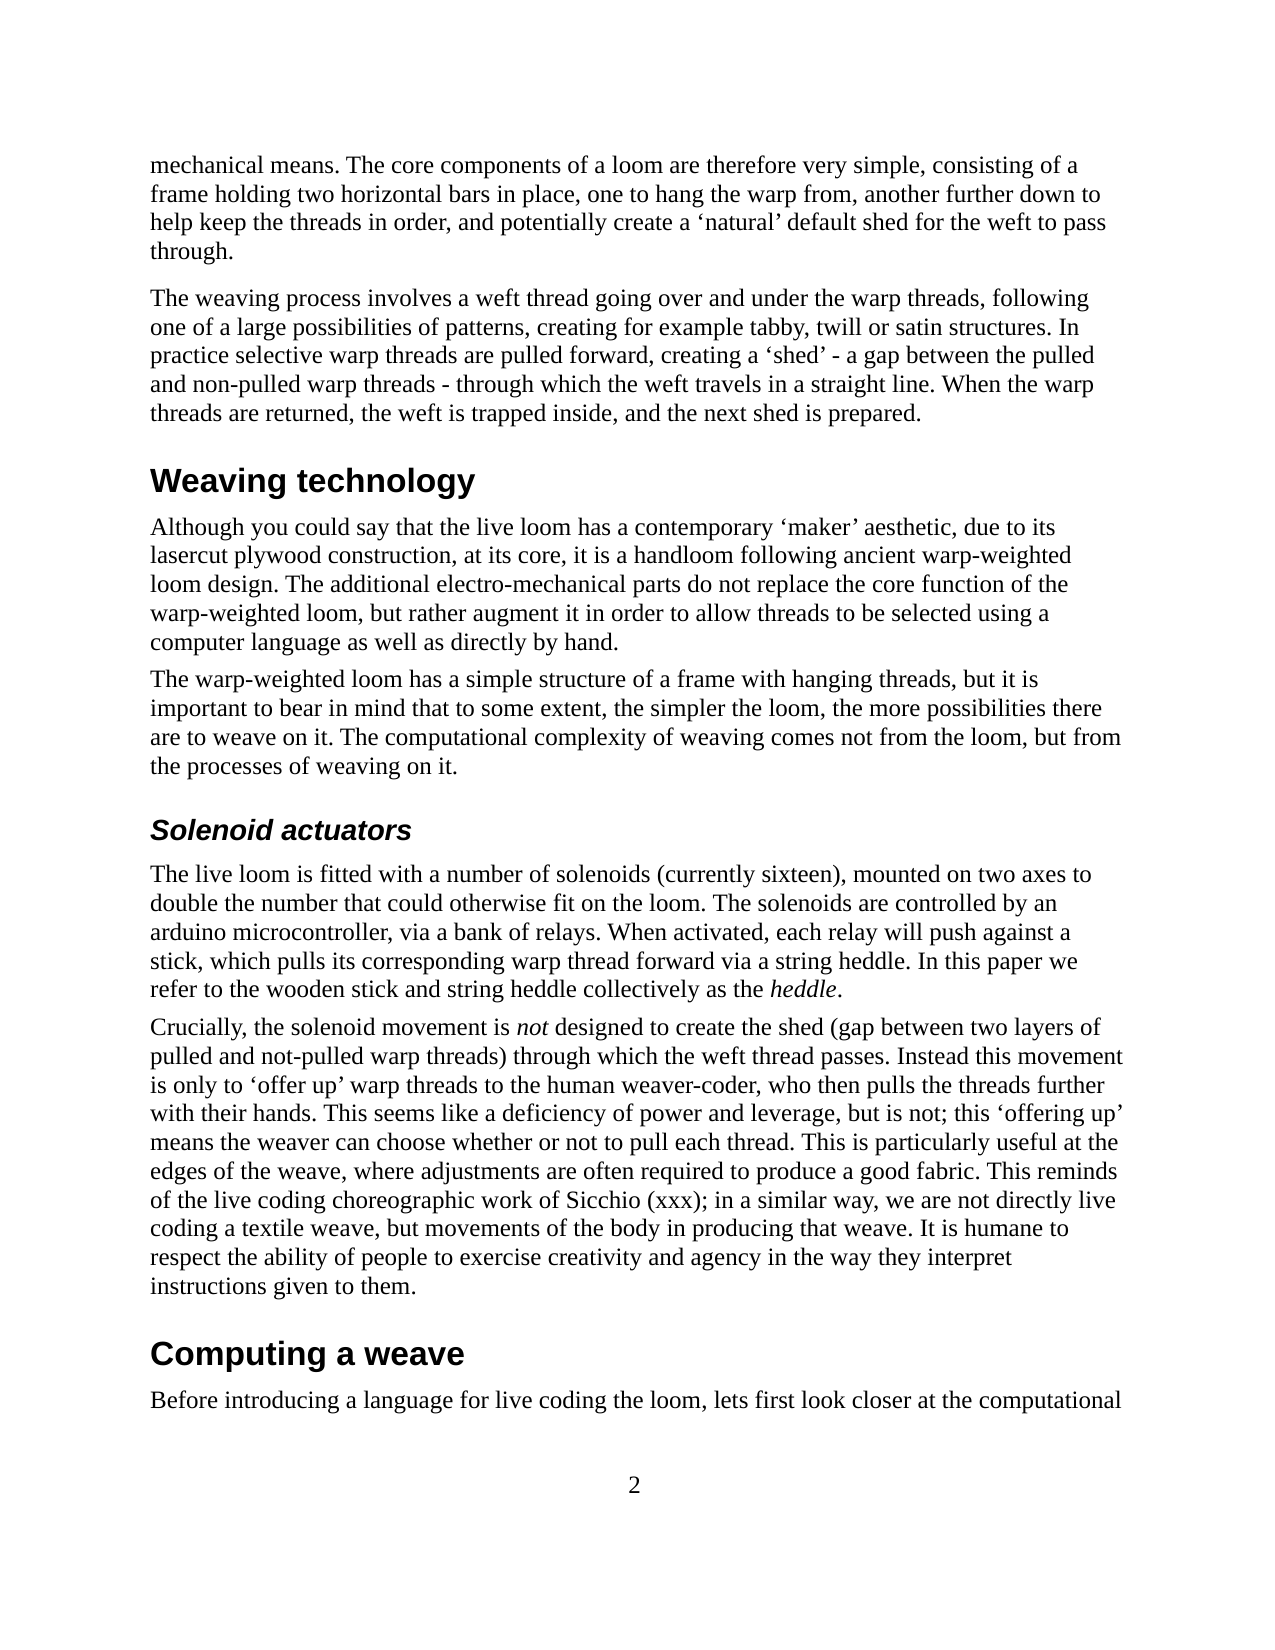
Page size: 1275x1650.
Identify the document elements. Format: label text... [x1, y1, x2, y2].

text The weaving process involves a weft thread going over and under the warp threads, following one of a large possibilities of patterns, creating for example tabby, twill or satin structures. In practice selective warp threads are pulled forward, creating a ‘shed’ - a gap between the pulled and non-pulled warp threads - through which the weft travels in a straight line. When the warp threads are returned, the weft is trapped inside, and the next shed is prepared. [150, 283, 1125, 427]
text Before introducing a language for live coding the loom, lets first look closer at the computational [150, 1385, 1125, 1413]
text Although you could say that the live loom has a contemporary ‘maker’ aesthetic, due to its lasercut plywood construction, at its core, it is a handloom following ancient warp-weighted loom design. The additional electro-mechanical parts do not replace the core function of the warp-weighted loom, but rather augment it in order to allow threads to be selected using a computer language as well as directly by hand. [150, 512, 1125, 656]
subtitle Solenoid actuators [150, 813, 1125, 847]
text mechanical means. The core components of a loom are therefore very simple, consisting of a frame holding two horizontal bars in place, one to hang the warp from, another further down to help keep the threads in order, and potentially create a ‘natural’ default shed for the weft to pass through. [150, 150, 1125, 265]
text Crucially, the solenoid movement is not designed to create the shed (gap between two layers of pulled and not-pulled warp threads) through which the weft thread passes. Instead this movement is only to ‘offer up’ warp threads to the human weaver-coder, who then pulls the threads further with their hands. This seems like a deficiency of power and leverage, but is not; this ‘offering up’ means the weaver can choose whether or not to pull each thread. This is particularly useful at the edges of the weave, where adjustments are often required to produce a good fabric. This reminds of the live coding choreographic work of Sicchio (xxx); in a similar way, we are not directly live coding a textile weave, but movements of the body in producing that weave. It is humane to respect the ability of people to exercise creativity and agency in the way they interpret instructions given to them. [150, 1012, 1125, 1300]
subtitle Computing a weave [150, 1334, 1125, 1372]
text The live loom is fitted with a number of solenoids (currently sixteen), mounted on two axes to double the number that could otherwise fit on the loom. The solenoids are controlled by an arduino microcontroller, via a bank of relays. When activated, each relay will push against a stick, which pulls its corresponding warp thread forward via a string heddle. In this paper we refer to the wooden stick and string heddle collectively as the heddle. [150, 859, 1125, 1003]
subtitle Weaving technology [150, 461, 1125, 499]
text The warp-weighted loom has a simple structure of a frame with hanging threads, but it is important to bear in mind that to some extent, the simpler the loom, the more possibilities there are to weave on it. The computational complexity of weaving comes not from the loom, but from the processes of weaving on it. [150, 664, 1125, 779]
